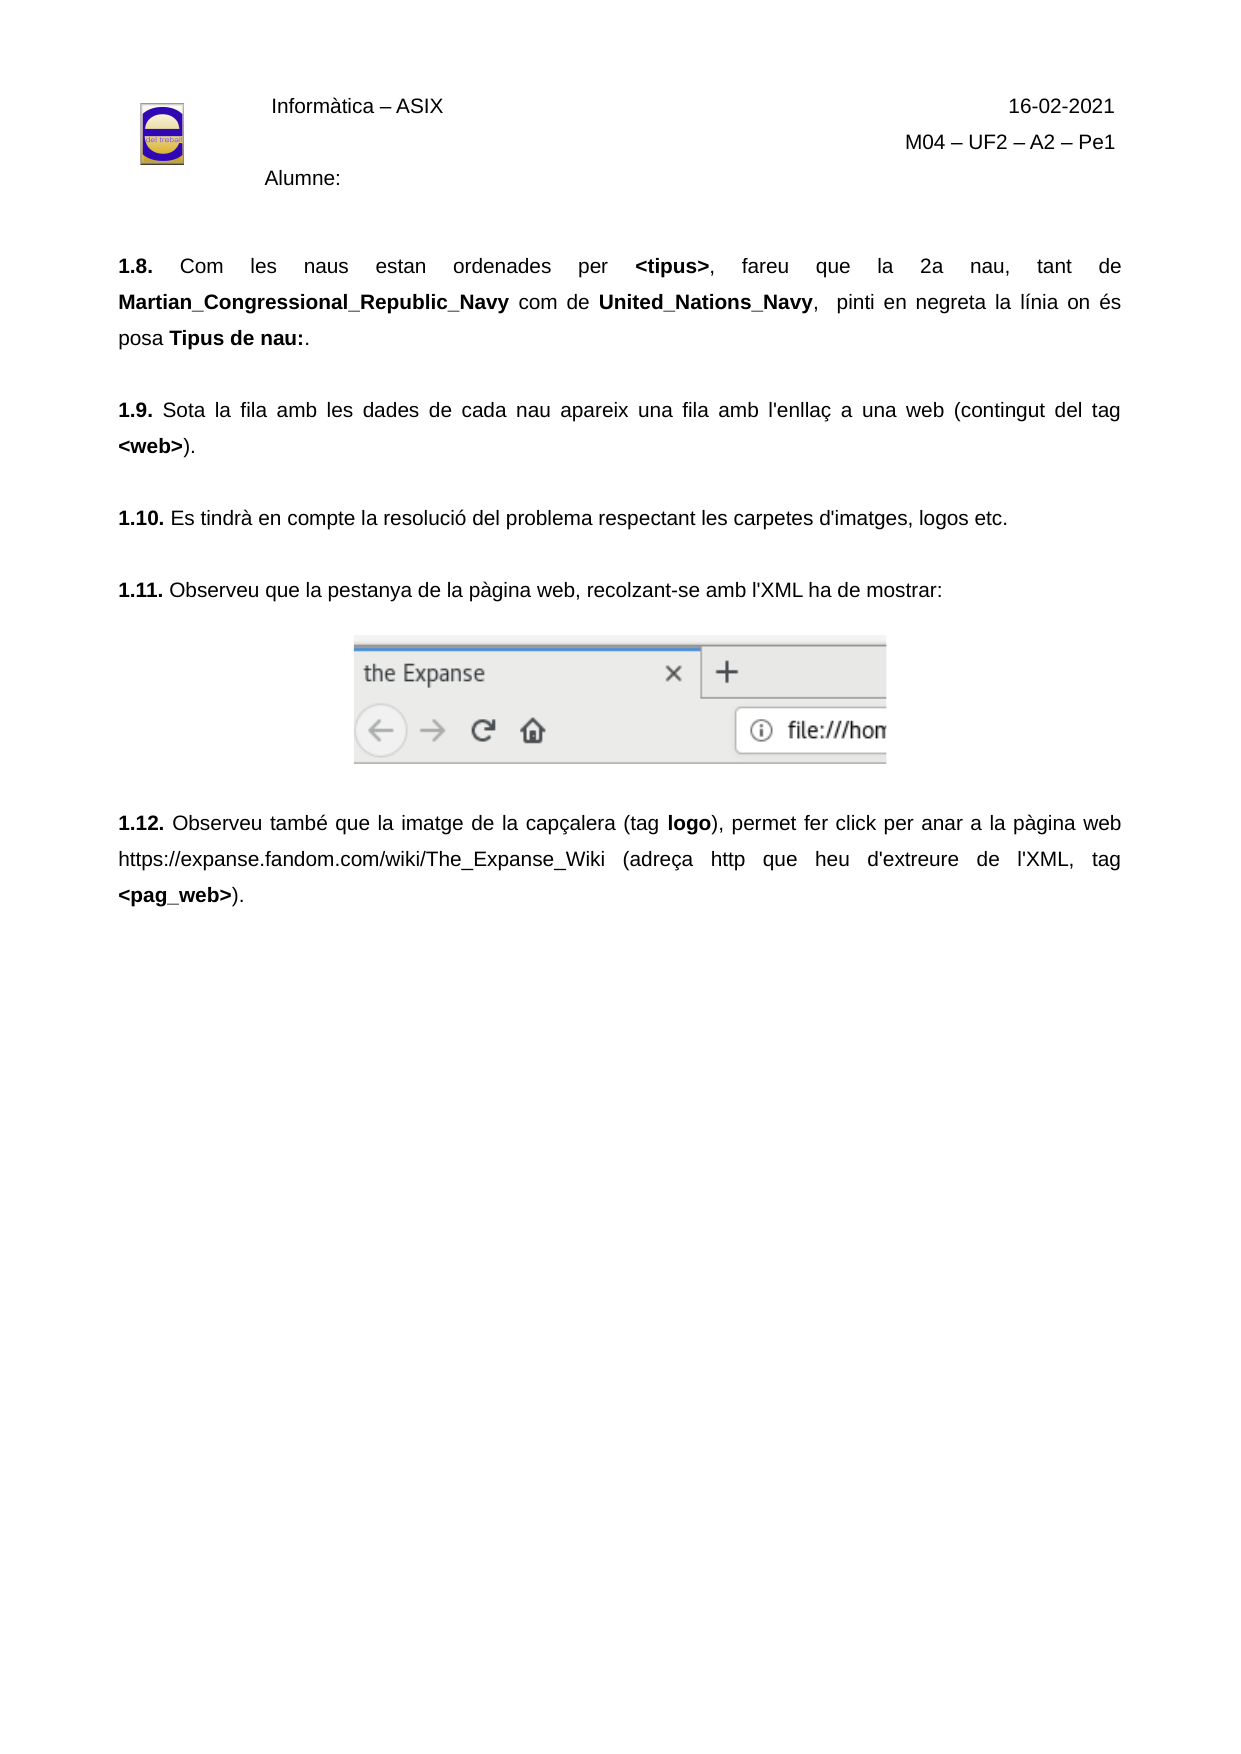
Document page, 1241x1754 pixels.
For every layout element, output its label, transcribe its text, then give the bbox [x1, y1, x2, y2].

picture [140, 103, 184, 165]
text 1.9. Sota la fila amb les dades de cada nau apareix una fila amb l'enllaç a una web (contingut del tag <web>). [118, 398, 1122, 458]
picture [353, 635, 887, 764]
text 1.11. Observeu que la pestanya de la pàgina web, recolzant-se amb l'XML ha de mostrar: [118, 577, 1122, 601]
text 1.12. Observeu també que la imatge de la capçalera (tag logo), permet fer click per anar a la pàgina web https://expanse.fandom.com/wiki/The_Expanse_Wiki (adreça http que heu d'extreure de l'XML, tag <pag_web>). [118, 811, 1122, 907]
text 1.10. Es tindrà en compte la resolució del problema respectant les carpetes d'imatges, logos etc. [118, 506, 1122, 529]
text 1.8. Com les naus estan ordenades per <tipus>, fareu que la 2a nau, tant de Martian_Congressional_Republic_Navy com de United_Nations_Navy, pinti en negreta la línia on és posa Tipus de nau:. [118, 254, 1122, 350]
